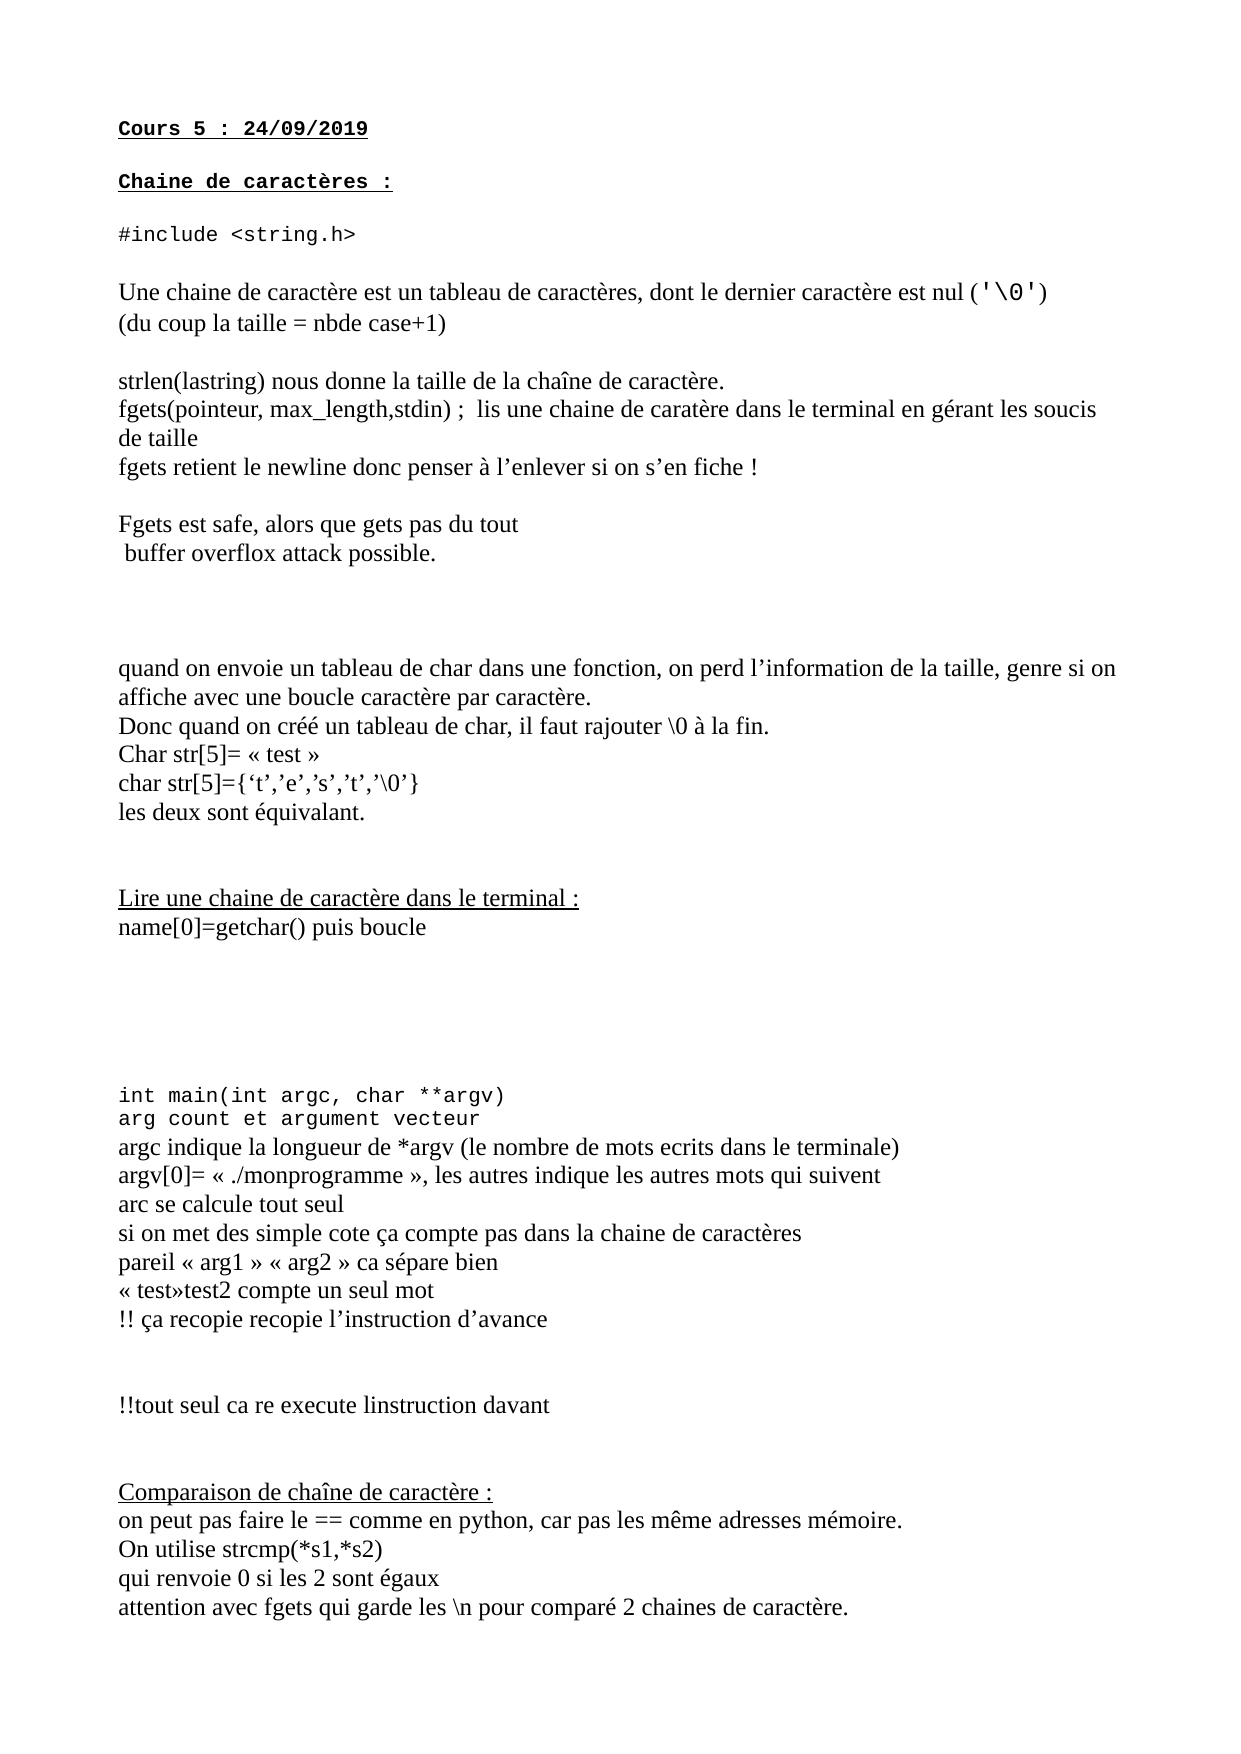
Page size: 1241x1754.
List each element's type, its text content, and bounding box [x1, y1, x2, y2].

text buffer overflox attack possible. [118, 538, 1122, 567]
text #include <string.h> [118, 224, 1122, 248]
text si on met des simple cote ça compte pas dans la chaine de caractères [118, 1218, 1122, 1247]
text arg count et argument vecteur [118, 1108, 1122, 1132]
text Lire une chaine de caractère dans le terminal : [118, 883, 1122, 912]
text name[0]=getchar() puis boucle [118, 912, 1122, 941]
text !! ça recopie recopie l’instruction d’avance [118, 1304, 1122, 1333]
text argc indique la longueur de *argv (le nombre de mots ecrits dans le terminale) [118, 1132, 1122, 1161]
text argv[0]= « ./monprogramme », les autres indique les autres mots qui suivent [118, 1161, 1122, 1189]
text Une chaine de caractère est un tableau de caractères, dont le dernier caractère est nul ('\0') [118, 277, 1122, 308]
text arc se calcule tout seul [118, 1189, 1122, 1218]
text (du coup la taille = nbde case+1) [118, 308, 1122, 337]
text Donc quand on créé un tableau de char, il faut rajouter \0 à la fin. [118, 711, 1122, 739]
text strlen(lastring) nous donne la taille de la chaîne de caractère. [118, 366, 1122, 394]
text « test»test2 compte un seul mot [118, 1276, 1122, 1304]
text Char str[5]= « test » [118, 739, 1122, 768]
text int main(int argc, char **argv) [118, 1084, 1122, 1108]
text qui renvoie 0 si les 2 sont égaux [118, 1563, 1122, 1592]
text on peut pas faire le == comme en python, car pas les même adresses mémoire. [118, 1506, 1122, 1534]
text pareil « arg1 » « arg2 » ca sépare bien [118, 1247, 1122, 1276]
text Cours 5 : 24/09/2019 [118, 118, 1122, 142]
text Fgets est safe, alors que gets pas du tout [118, 509, 1122, 538]
text quand on envoie un tableau de char dans une fonction, on perd l’information de la taille, genre si on affiche avec une boucle caractère par caractère. [118, 653, 1122, 711]
text Comparaison de chaîne de caractère : [118, 1477, 1122, 1506]
text les deux sont équivalant. [118, 797, 1122, 826]
text Chaine de caractères : [118, 171, 1122, 195]
text fgets retient le newline donc penser à l’enlever si on s’en fiche ! [118, 452, 1122, 481]
text char str[5]={‘t’,’e’,’s’,’t’,’\0’} [118, 768, 1122, 797]
text !!tout seul ca re execute linstruction davant [118, 1391, 1122, 1419]
text fgets(pointeur, max_length,stdin) ; lis une chaine de caratère dans le terminal en gérant les soucis de taille [118, 394, 1122, 452]
text attention avec fgets qui garde les \n pour comparé 2 chaines de caractère. [118, 1592, 1122, 1621]
text On utilise strcmp(*s1,*s2) [118, 1534, 1122, 1563]
